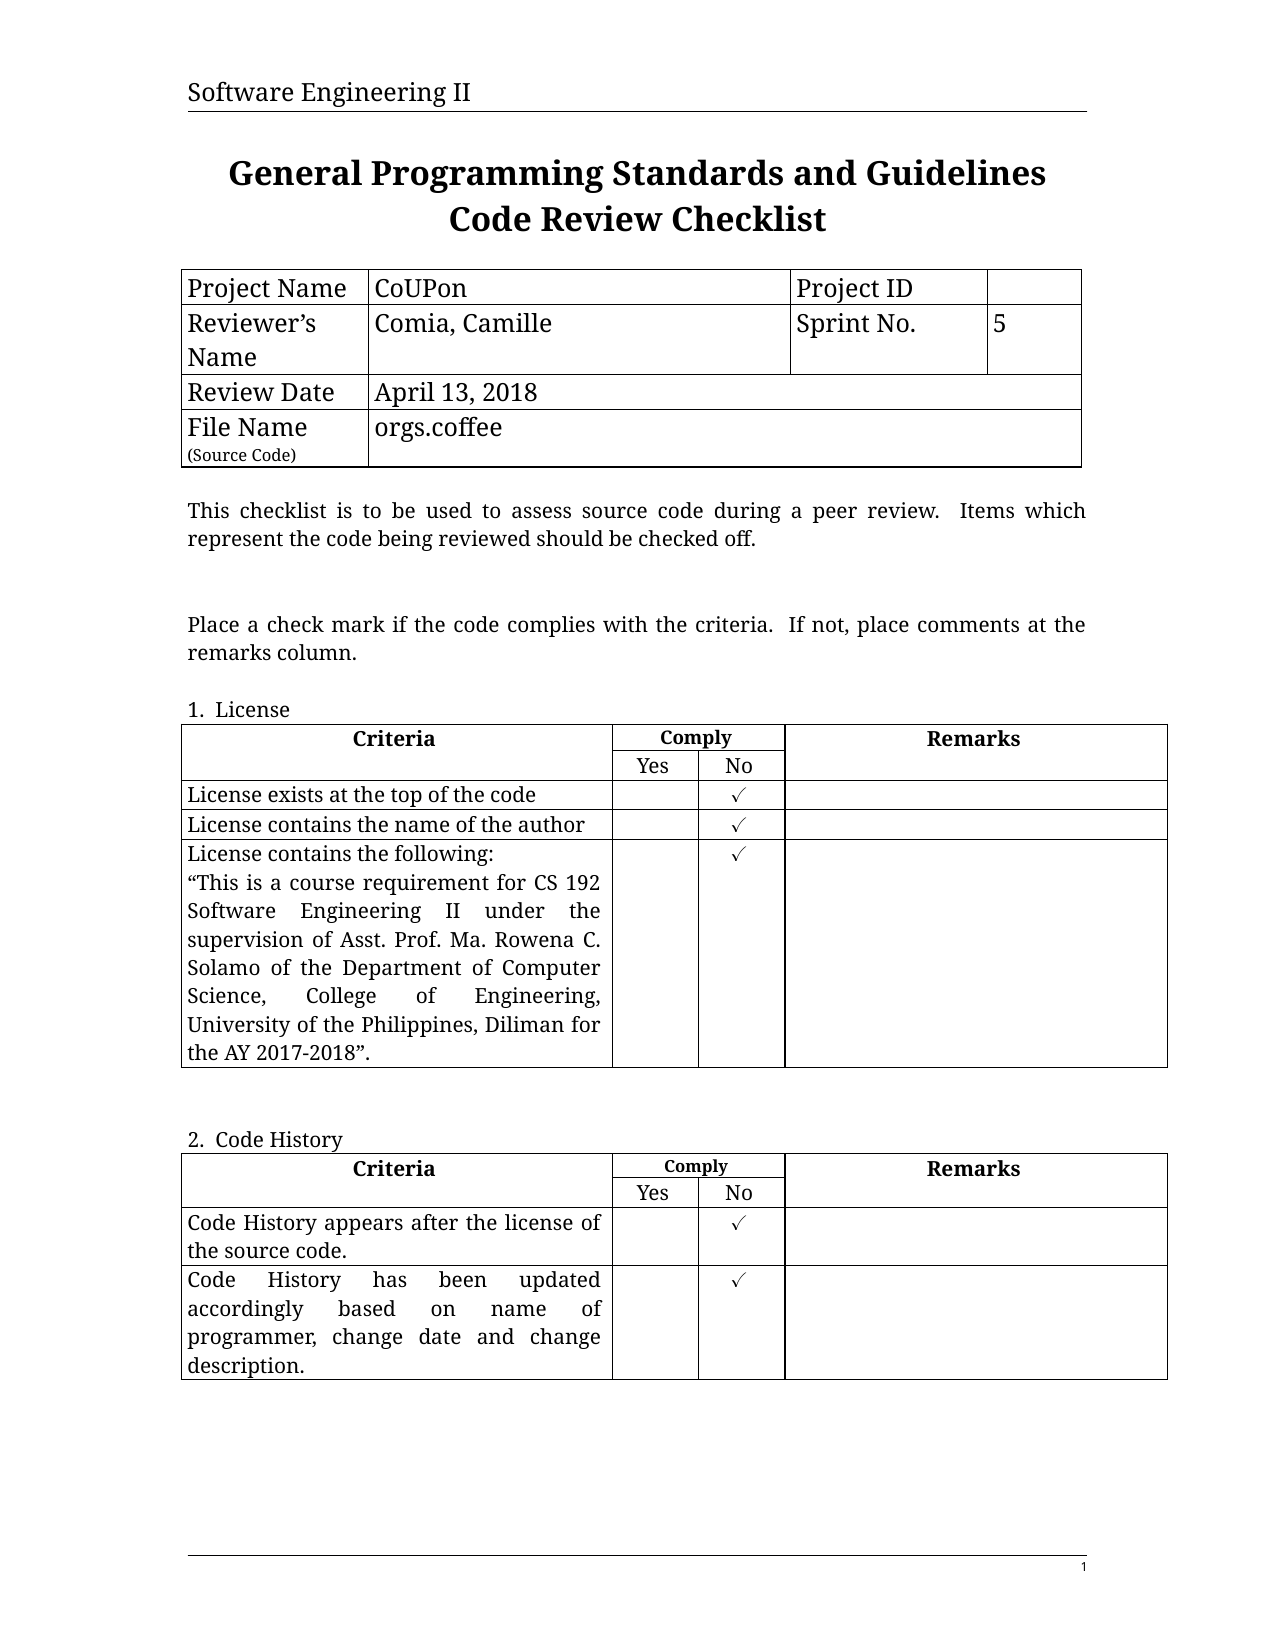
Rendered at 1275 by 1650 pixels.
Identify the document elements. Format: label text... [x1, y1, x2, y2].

table_cell Code History has been updated accordingly based on name of programmer, change date and change description. [182, 1266, 612, 1379]
table_cell [786, 1208, 1167, 1264]
table_cell ✓ [699, 781, 784, 809]
table_cell [613, 840, 698, 1067]
table_cell [786, 810, 1167, 838]
table_cell 5 [988, 305, 1081, 373]
table_header Remarks [786, 725, 1167, 779]
table_cell ✓ [699, 1208, 784, 1264]
table_header Criteria [182, 1154, 612, 1207]
table_cell orgs.coffee [369, 410, 1081, 466]
table_cell [613, 1266, 698, 1379]
table_cell [613, 1208, 698, 1264]
table_cell [786, 781, 1167, 809]
table_cell No [699, 751, 784, 779]
table_cell File Name (Source Code) [182, 410, 368, 466]
table_header Remarks [786, 1154, 1167, 1207]
table_header Comply [613, 1154, 784, 1177]
table_header Comply [613, 725, 784, 750]
table_cell Comia, Camille [369, 305, 790, 373]
table_cell April 13, 2018 [369, 375, 1081, 409]
table_cell License exists at the top of the code [182, 781, 612, 809]
text Place a check mark if the code complies with the criteria. If not, place comments at the remarks column. [187, 610, 1087, 667]
table_cell Reviewer’s Name [182, 305, 368, 373]
table_cell License contains the following: “This is a course requirement for CS 192 Software Engineering II under the supervision of Asst. Prof. Ma. Rowena C. Solamo of the Department of Computer Science, College of Engineering, University of the Philippines, Diliman for the AY 2017-2018”. [182, 840, 612, 1067]
table_header Project Name [182, 270, 368, 304]
table_header CoUPon [369, 270, 790, 304]
table_cell [786, 1266, 1167, 1379]
table_header Project ID [791, 270, 987, 304]
text 1. License [187, 695, 1087, 723]
table_cell [613, 810, 698, 838]
table_cell Sprint No. [791, 305, 987, 373]
table_cell ✓ [699, 840, 784, 1067]
text 2. Code History [187, 1125, 1087, 1153]
table_cell Code History appears after the license of the source code. [182, 1208, 612, 1264]
table_cell Yes [613, 751, 698, 779]
table_header [988, 270, 1081, 304]
table_cell [786, 840, 1167, 1067]
table_cell ✓ [699, 810, 784, 838]
table_cell No [699, 1178, 784, 1207]
text This checklist is to be used to assess source code during a peer review. Items which represent the code being reviewed should be checked off. [187, 496, 1087, 553]
table_cell License contains the name of the author [182, 810, 612, 838]
table_cell Yes [613, 1178, 698, 1207]
text General Programming Standards and Guidelines Code Review Checklist [187, 150, 1087, 241]
table_cell Review Date [182, 375, 368, 409]
table_header Criteria [182, 725, 612, 779]
table_cell ✓ [699, 1266, 784, 1379]
table_cell [613, 781, 698, 809]
